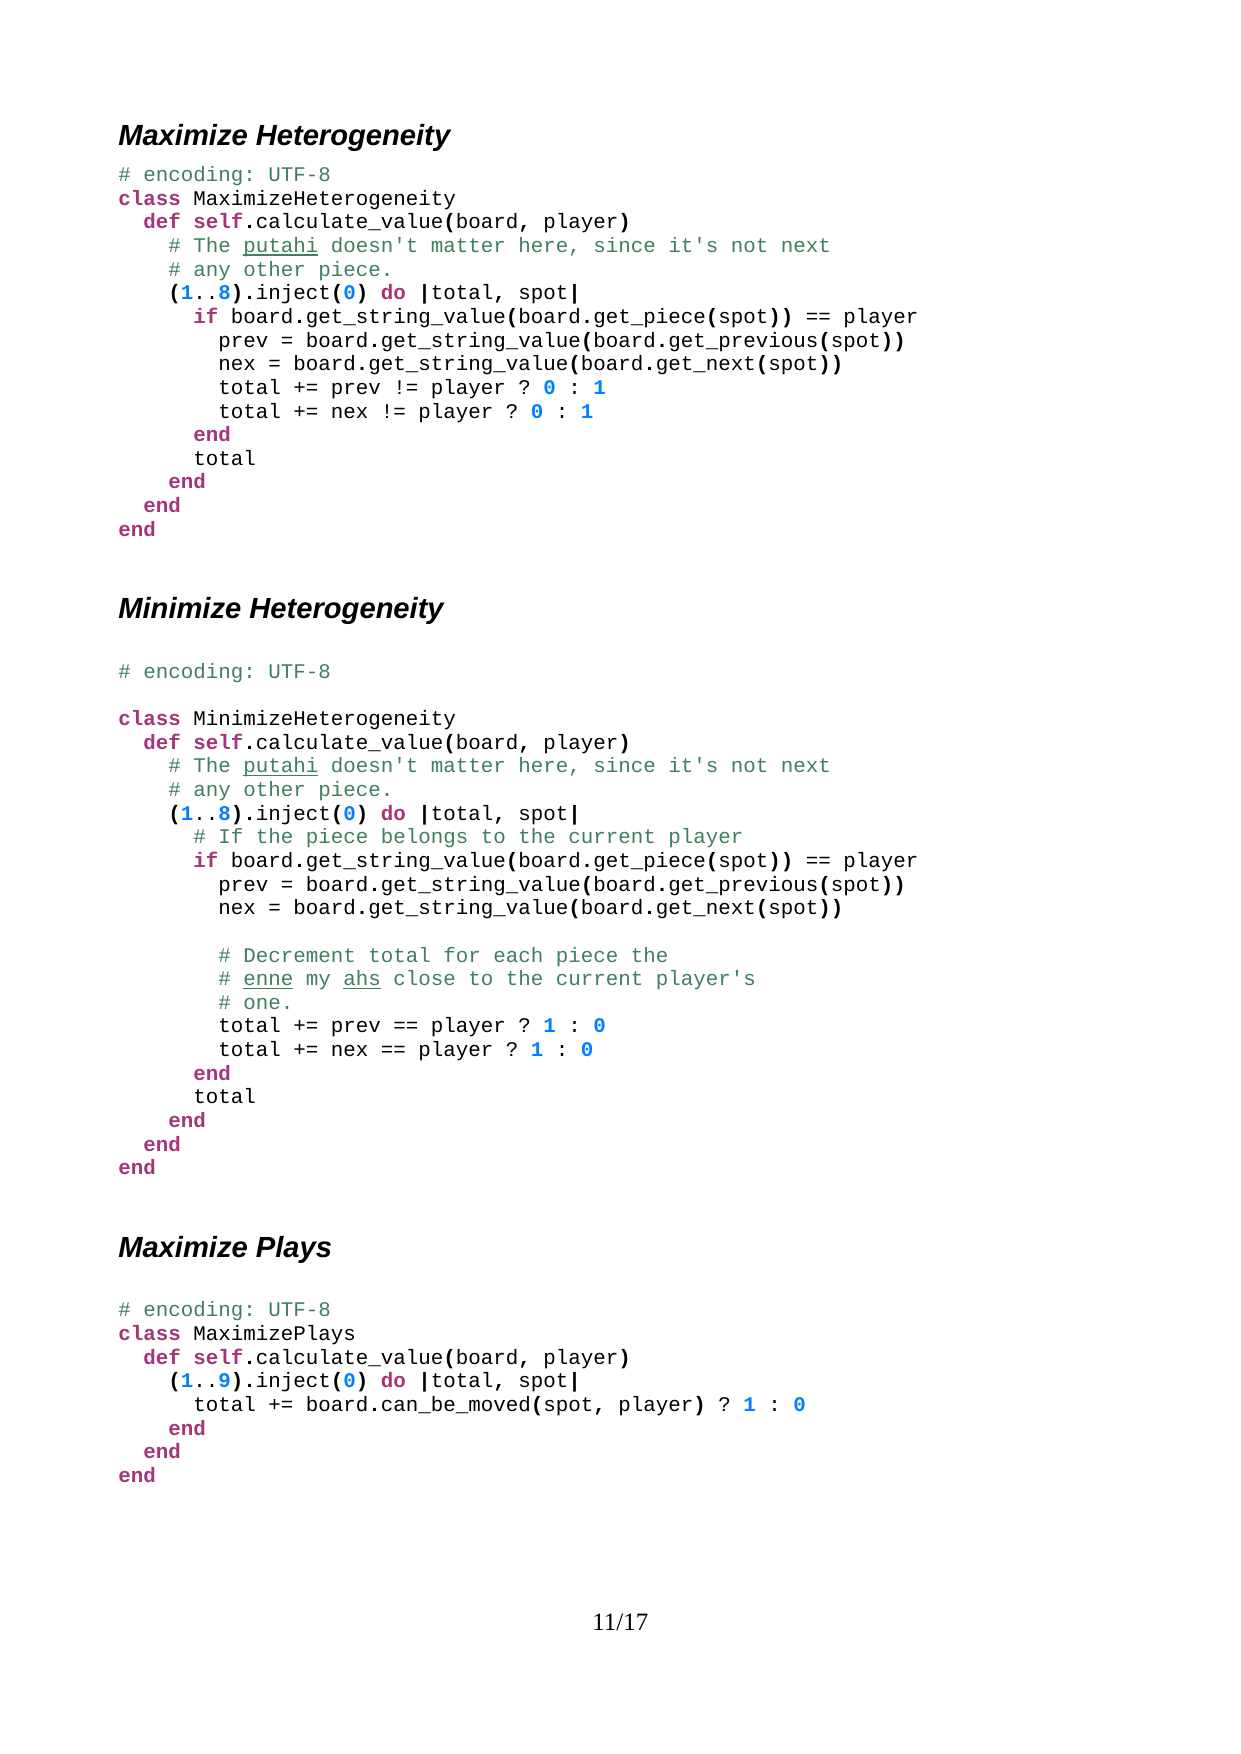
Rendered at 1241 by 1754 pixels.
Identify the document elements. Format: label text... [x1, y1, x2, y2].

text class MinimizeHeterogeneity [118, 708, 1122, 732]
text # encoding: UTF-8 [118, 1299, 1122, 1323]
text end [118, 1157, 1122, 1181]
text total += board.can_be_moved(spot, player) ? 1 : 0 [118, 1394, 1122, 1418]
text if board.get_string_value(board.get_piece(spot)) == player [118, 850, 1122, 874]
text def self.calculate_value(board, player) [118, 732, 1122, 755]
text end [118, 424, 1122, 448]
text nex = board.get_string_value(board.get_next(spot)) [118, 353, 1122, 377]
text if board.get_string_value(board.get_piece(spot)) == player [118, 306, 1122, 330]
text def self.calculate_value(board, player) [118, 211, 1122, 235]
text total += prev != player ? 0 : 1 [118, 377, 1122, 401]
text end [118, 1110, 1122, 1134]
text # The putahi doesn't matter here, since it's not next [118, 755, 1122, 779]
text # encoding: UTF-8 [118, 661, 1122, 684]
text (1..8).inject(0) do |total, spot| [118, 803, 1122, 826]
text prev = board.get_string_value(board.get_previous(spot)) [118, 874, 1122, 897]
text total += nex == player ? 1 : 0 [118, 1039, 1122, 1063]
text total += prev == player ? 1 : 0 [118, 1016, 1122, 1039]
text end [118, 1134, 1122, 1157]
text end [118, 1063, 1122, 1086]
text # enne my ahs close to the current player's [118, 968, 1122, 992]
text nex = board.get_string_value(board.get_next(spot)) [118, 897, 1122, 921]
text # encoding: UTF-8 [118, 164, 1122, 188]
subtitle Minimize Heterogeneity [118, 591, 1122, 625]
text class MaximizePlays [118, 1323, 1122, 1347]
text prev = board.get_string_value(board.get_previous(spot)) [118, 330, 1122, 353]
text # Decrement total for each piece the [118, 944, 1122, 968]
text total [118, 448, 1122, 472]
text # one. [118, 992, 1122, 1016]
text # any other piece. [118, 779, 1122, 803]
text end [118, 1418, 1122, 1441]
text (1..9).inject(0) do |total, spot| [118, 1370, 1122, 1394]
text total += nex != player ? 0 : 1 [118, 401, 1122, 424]
text # The putahi doesn't matter here, since it's not next [118, 235, 1122, 259]
text end [118, 1441, 1122, 1465]
text class MaximizeHeterogeneity [118, 188, 1122, 211]
text (1..8).inject(0) do |total, spot| [118, 282, 1122, 306]
text end [118, 519, 1122, 542]
text # any other piece. [118, 259, 1122, 282]
text def self.calculate_value(board, player) [118, 1347, 1122, 1370]
subtitle Maximize Heterogeneity [118, 118, 1122, 152]
text total [118, 1086, 1122, 1110]
subtitle Maximize Plays [118, 1230, 1122, 1263]
text # If the piece belongs to the current player [118, 826, 1122, 850]
text end [118, 472, 1122, 495]
text end [118, 1465, 1122, 1488]
text end [118, 495, 1122, 519]
